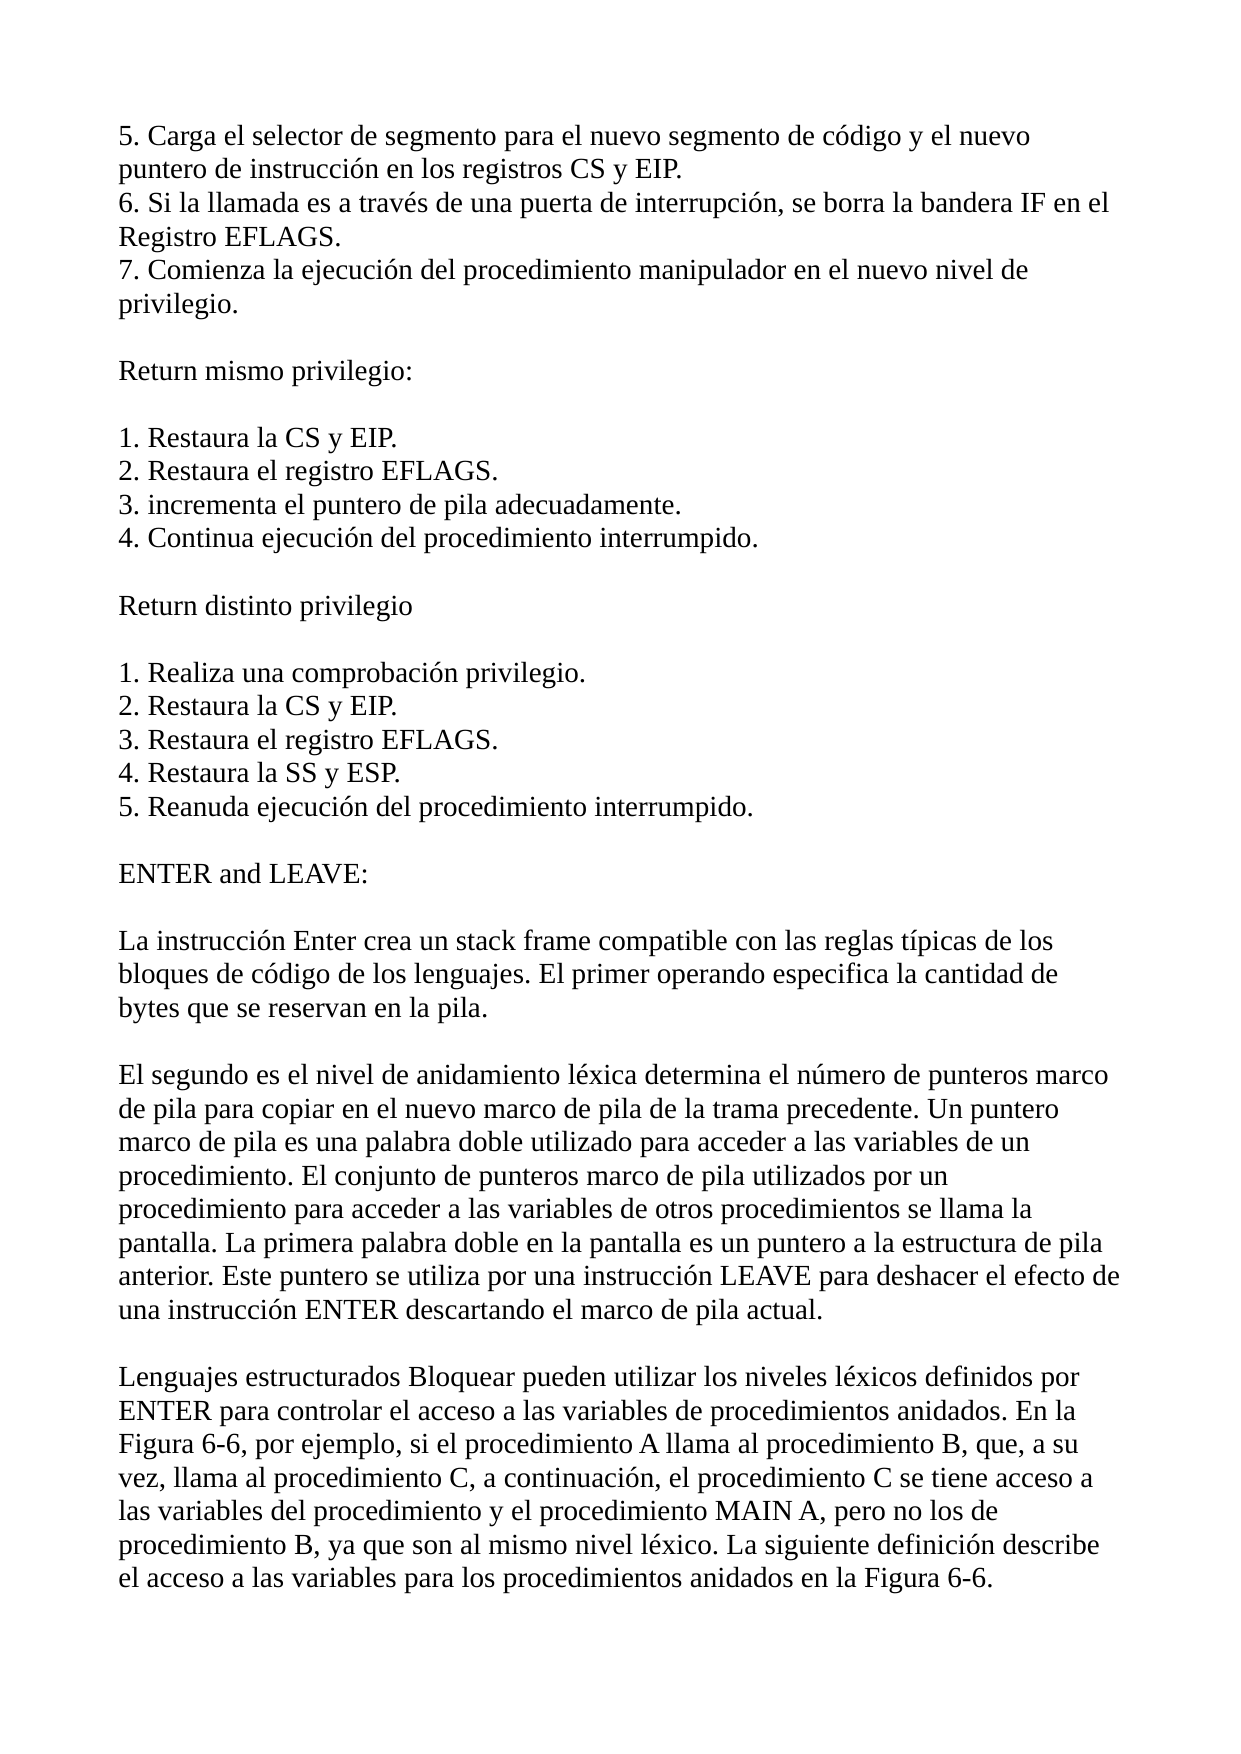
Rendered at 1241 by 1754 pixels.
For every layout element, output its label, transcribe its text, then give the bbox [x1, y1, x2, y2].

text 7. Comienza la ejecución del procedimiento manipulador en el nuevo nivel de privilegio. [118, 252, 1122, 319]
text Return distinto privilegio [118, 588, 1122, 621]
text 3. incrementa el puntero de pila adecuadamente. [118, 487, 1122, 521]
text 5. Reanuda ejecución del procedimiento interrumpido. [118, 789, 1122, 822]
text Lenguajes estructurados Bloquear pueden utilizar los niveles léxicos definidos por ENTER para controlar el acceso a las variables de procedimientos anidados. En la Figura 6-6, por ejemplo, si el procedimiento A llama al procedimiento B, que, a su vez, llama al procedimiento C, a continuación, el procedimiento C se tiene acceso a las variables del procedimiento y el procedimiento MAIN A, pero no los de procedimiento B, ya que son al mismo nivel léxico. La siguiente definición describe el acceso a las variables para los procedimientos anidados en la Figura 6-6. [118, 1359, 1122, 1594]
text 2. Restaura el registro EFLAGS. [118, 453, 1122, 487]
text 6. Si la llamada es a través de una puerta de interrupción, se borra la bandera IF en el Registro EFLAGS. [118, 185, 1122, 252]
text ENTER and LEAVE: [118, 856, 1122, 889]
text 1. Restaura la CS y EIP. [118, 420, 1122, 453]
text 4. Restaura la SS y ESP. [118, 755, 1122, 789]
text 3. Restaura el registro EFLAGS. [118, 722, 1122, 755]
text 4. Continua ejecución del procedimiento interrumpido. [118, 521, 1122, 554]
text 5. Carga el selector de segmento para el nuevo segmento de código y el nuevo puntero de instrucción en los registros CS y EIP. [118, 118, 1122, 185]
text El segundo es el nivel de anidamiento léxica determina el número de punteros marco de pila para copiar en el nuevo marco de pila de la trama precedente. Un puntero marco de pila es una palabra doble utilizado para acceder a las variables de un procedimiento. El conjunto de punteros marco de pila utilizados por un procedimiento para acceder a las variables de otros procedimientos se llama la pantalla. La primera palabra doble en la pantalla es un puntero a la estructura de pila anterior. Este puntero se utiliza por una instrucción LEAVE para deshacer el efecto de una instrucción ENTER descartando el marco de pila actual. [118, 1057, 1122, 1326]
text La instrucción Enter crea un stack frame compatible con las reglas típicas de los bloques de código de los lenguajes. El primer operando especifica la cantidad de bytes que se reservan en la pila. [118, 923, 1122, 1024]
text Return mismo privilegio: [118, 353, 1122, 386]
text 2. Restaura la CS y EIP. [118, 688, 1122, 722]
text 1. Realiza una comprobación privilegio. [118, 655, 1122, 688]
